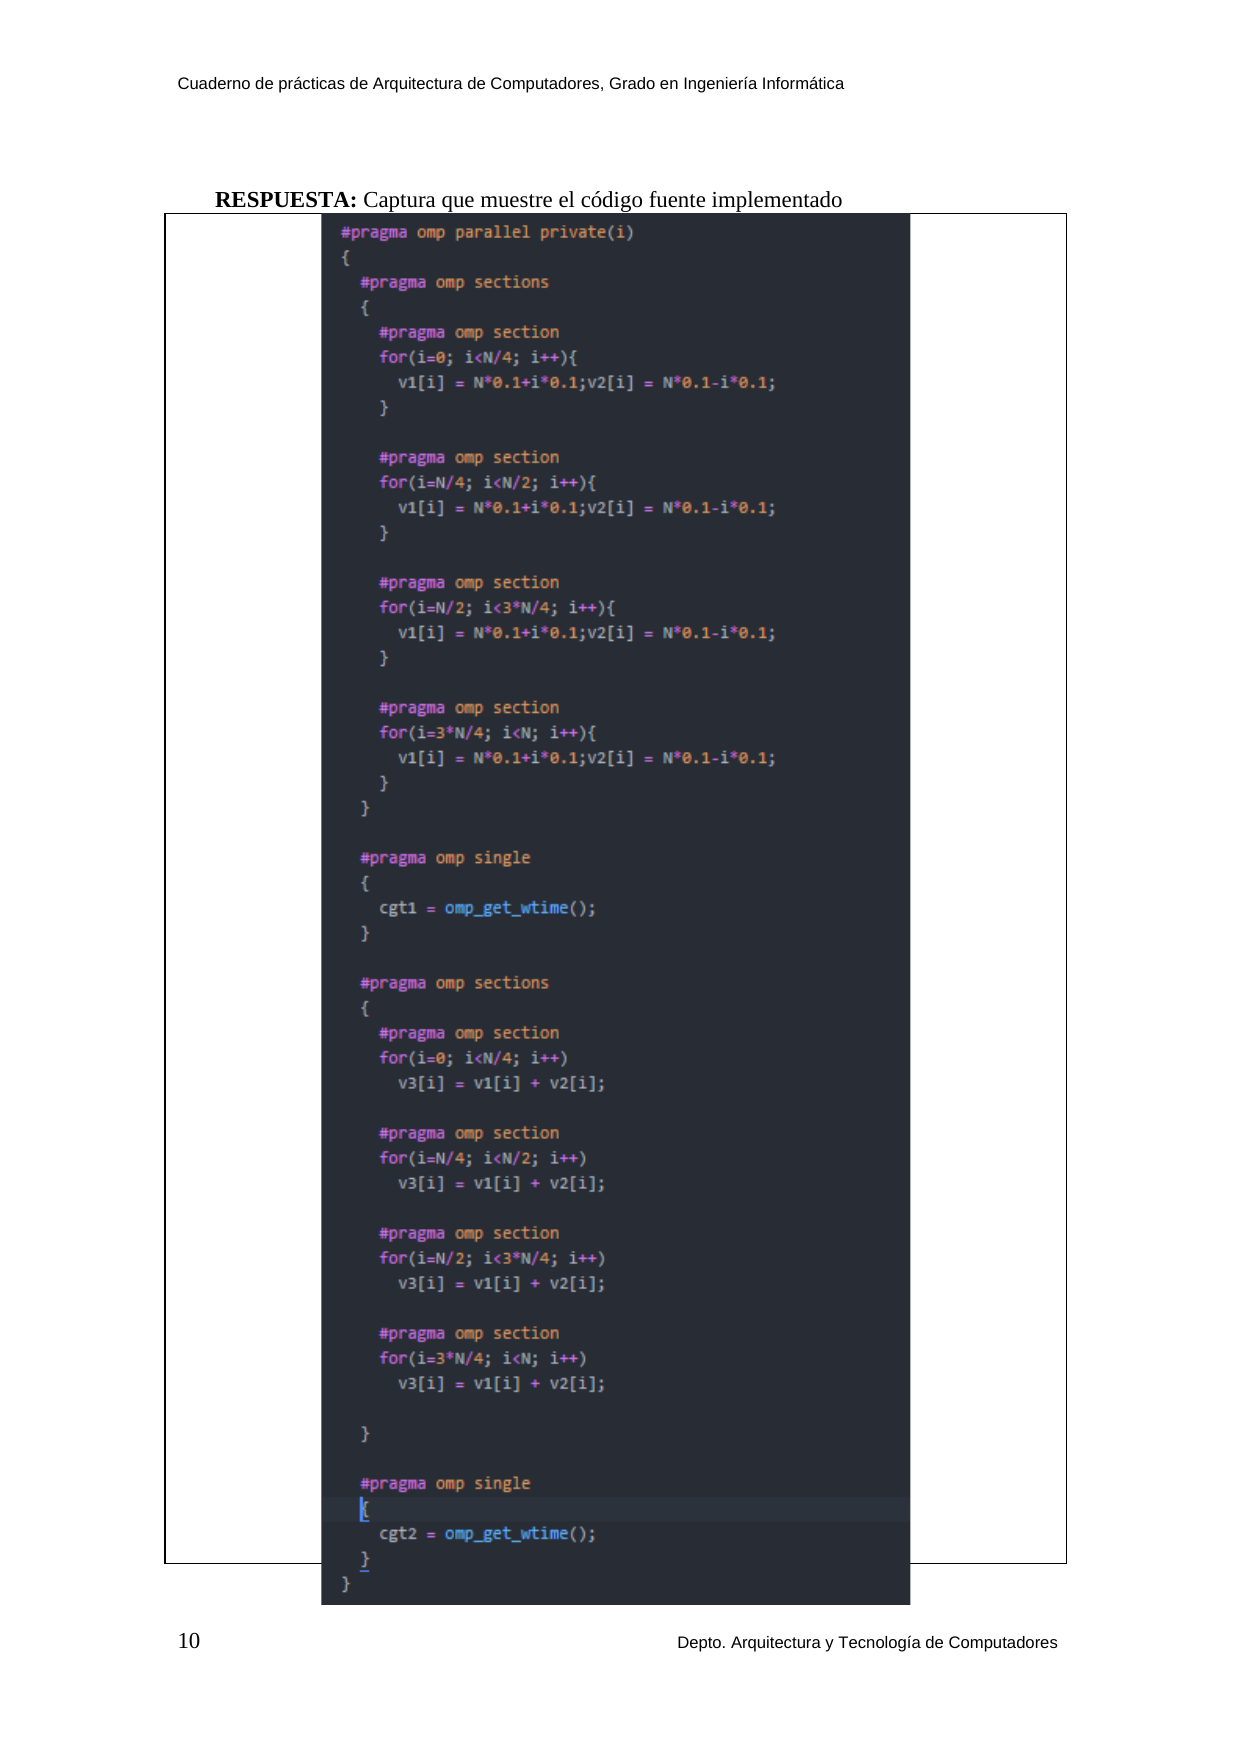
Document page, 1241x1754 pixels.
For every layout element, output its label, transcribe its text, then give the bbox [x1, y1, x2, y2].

text RESPUESTA: Captura que muestre el código fuente implementado [215, 187, 1063, 213]
table_header [166, 214, 321, 1563]
picture [321, 213, 911, 1605]
table_header [911, 214, 1066, 1563]
